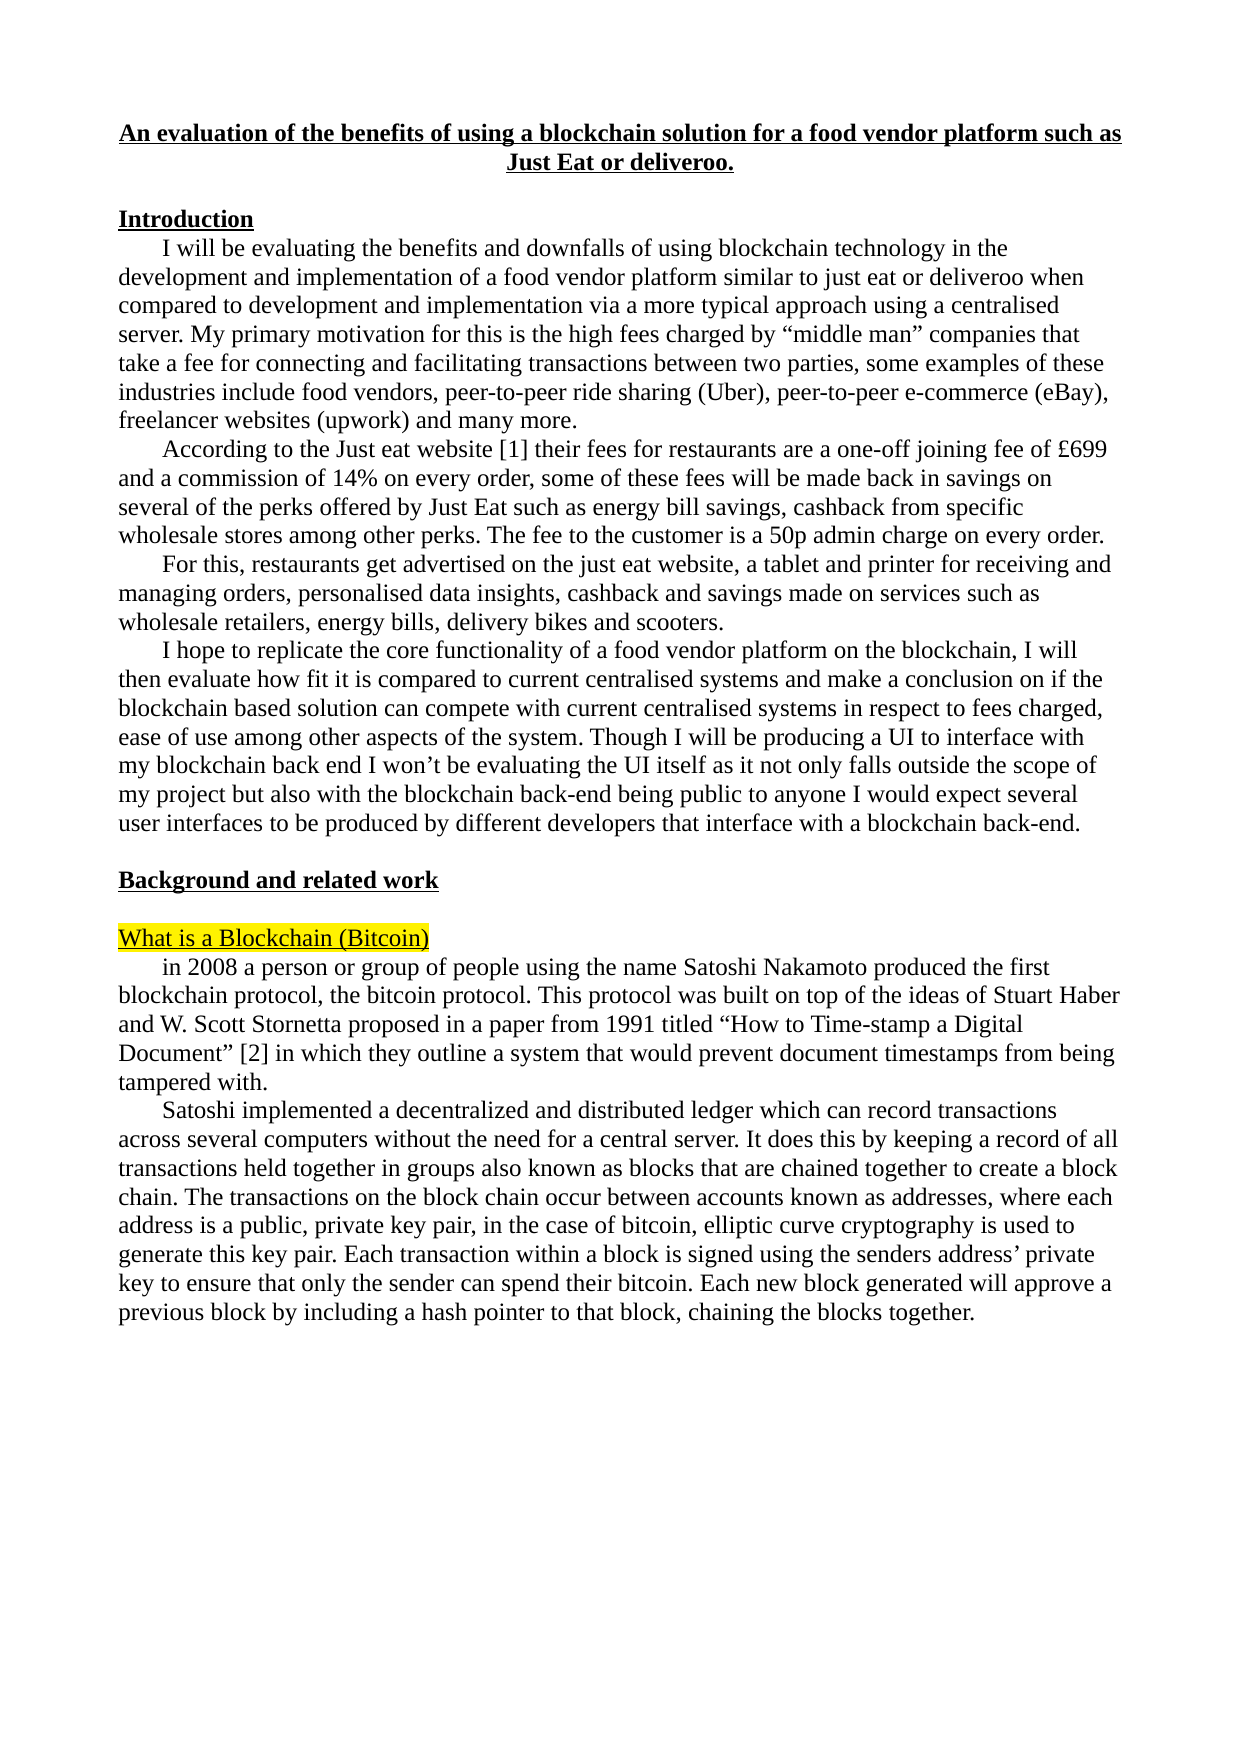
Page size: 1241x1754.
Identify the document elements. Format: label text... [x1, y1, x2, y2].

text Background and related work [118, 866, 1122, 894]
text I hope to replicate the core functionality of a food vendor platform on the blockchain, I will then evaluate how fit it is compared to current centralised systems and make a conclusion on if the blockchain based solution can compete with current centralised systems in respect to fees charged, ease of use among other aspects of the system. Though I will be producing a UI to interface with my blockchain back end I won’t be evaluating the UI itself as it not only falls outside the scope of my project but also with the blockchain back-end being public to anyone I would expect several user interfaces to be produced by different developers that interface with a blockchain back-end. [118, 636, 1122, 837]
text I will be evaluating the benefits and downfalls of using blockchain technology in the development and implementation of a food vendor platform similar to just eat or deliveroo when compared to development and implementation via a more typical approach using a centralised server. My primary motivation for this is the high fees charged by “middle man” companies that take a fee for connecting and facilitating transactions between two parties, some examples of these industries include food vendors, peer-to-peer ride sharing (Uber), peer-to-peer e-commerce (eBay), freelancer websites (upwork) and many more. [118, 233, 1122, 434]
text What is a Blockchain (Bitcoin) [118, 923, 1122, 952]
text For this, restaurants get advertised on the just eat website, a tablet and printer for receiving and managing orders, personalised data insights, cashback and savings made on services such as wholesale retailers, energy bills, delivery bikes and scooters. [118, 549, 1122, 636]
text Introduction [118, 204, 1122, 233]
text An evaluation of the benefits of using a blockchain solution for a food vendor platform such as [118, 118, 1122, 143]
text in 2008 a person or group of people using the name Satoshi Nakamoto produced the first blockchain protocol, the bitcoin protocol. This protocol was built on top of the ideas of Stuart Haber and W. Scott Stornetta proposed in a paper from 1991 titled “How to Time-stamp a Digital Document” [2] in which they outline a system that would prevent document timestamps from being tampered with. [118, 952, 1122, 1096]
text According to the Just eat website [1] their fees for restaurants are a one-off joining fee of £699 and a commission of 14% on every order, some of these fees will be made back in savings on several of the perks offered by Just Eat such as energy bill savings, cashback from specific wholesale stores among other perks. The fee to the customer is a 50p admin charge on every order. [118, 434, 1122, 549]
text Just Eat or deliveroo. [118, 144, 1122, 176]
text Satoshi implemented a decentralized and distributed ledger which can record transactions across several computers without the need for a central server. It does this by keeping a record of all transactions held together in groups also known as blocks that are chained together to create a block chain. The transactions on the block chain occur between accounts known as addresses, where each address is a public, private key pair, in the case of bitcoin, elliptic curve cryptography is used to generate this key pair. Each transaction within a block is signed using the senders address’ private key to ensure that only the sender can spend their bitcoin. Each new block generated will approve a previous block by including a hash pointer to that block, chaining the blocks together. [118, 1096, 1122, 1326]
